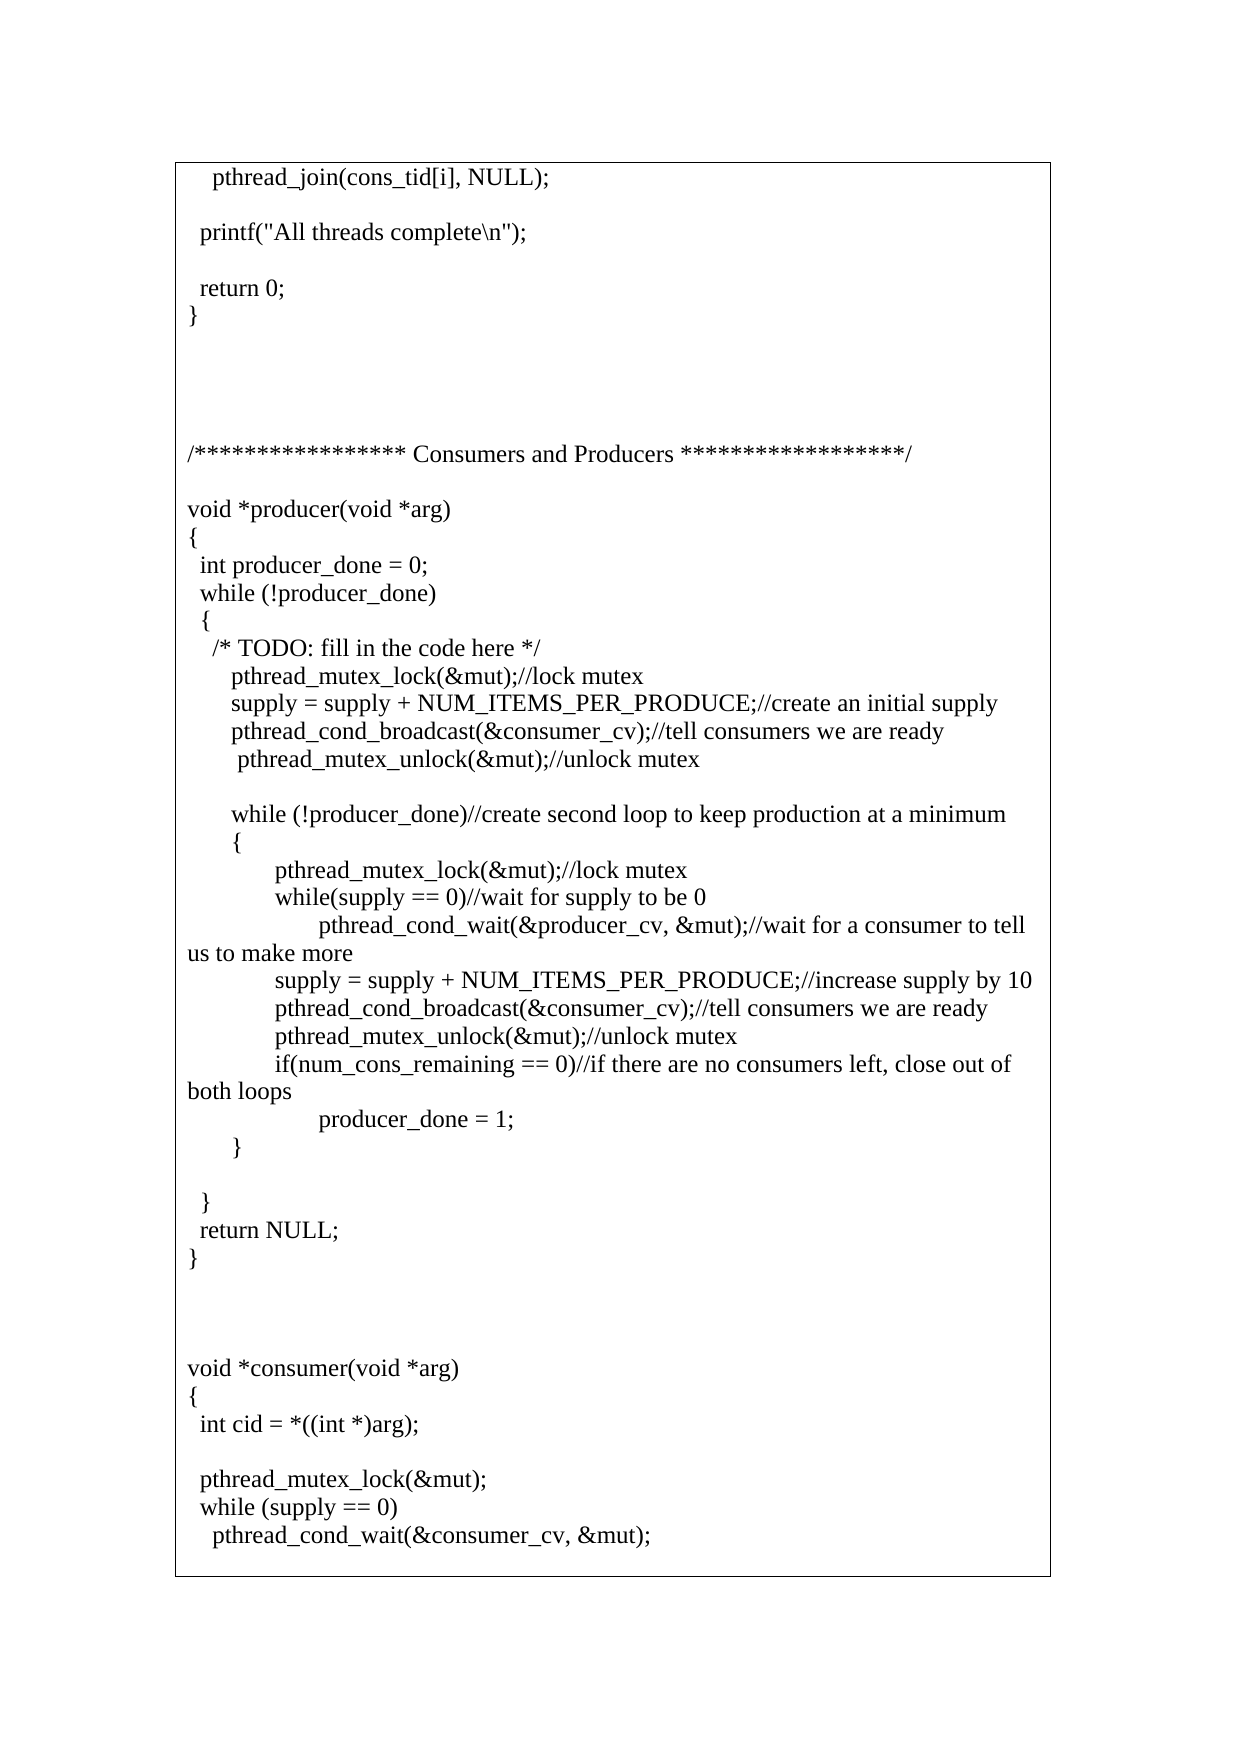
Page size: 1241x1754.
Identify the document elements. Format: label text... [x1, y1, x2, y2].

table_header pthread_join(cons_tid[i], NULL); printf("All threads complete\n"); return 0; } /***************** Consumers and Producers ******************/ void *producer(void *arg) { int producer_done = 0; while (!producer_done) { /* TODO: fill in the code here */ pthread_mutex_lock(&mut);//lock mutex supply = supply + NUM_ITEMS_PER_PRODUCE;//create an initial supply pthread_cond_broadcast(&consumer_cv);//tell consumers we are ready pthread_mutex_unlock(&mut);//unlock mutex while (!producer_done)//create second loop to keep production at a minimum { pthread_mutex_lock(&mut);//lock mutex while(supply == 0)//wait for supply to be 0 pthread_cond_wait(&producer_cv, &mut);//wait for a consumer to tell us to make more supply = supply + NUM_ITEMS_PER_PRODUCE;//increase supply by 10 pthread_cond_broadcast(&consumer_cv);//tell consumers we are ready pthread_mutex_unlock(&mut);//unlock mutex if(num_cons_remaining == 0)//if there are no consumers left, close out of both loops producer_done = 1; } } return NULL; } void *consumer(void *arg) { int cid = *((int *)arg); pthread_mutex_lock(&mut); while (supply == 0) pthread_cond_wait(&consumer_cv, &mut); [176, 163, 1050, 1576]
